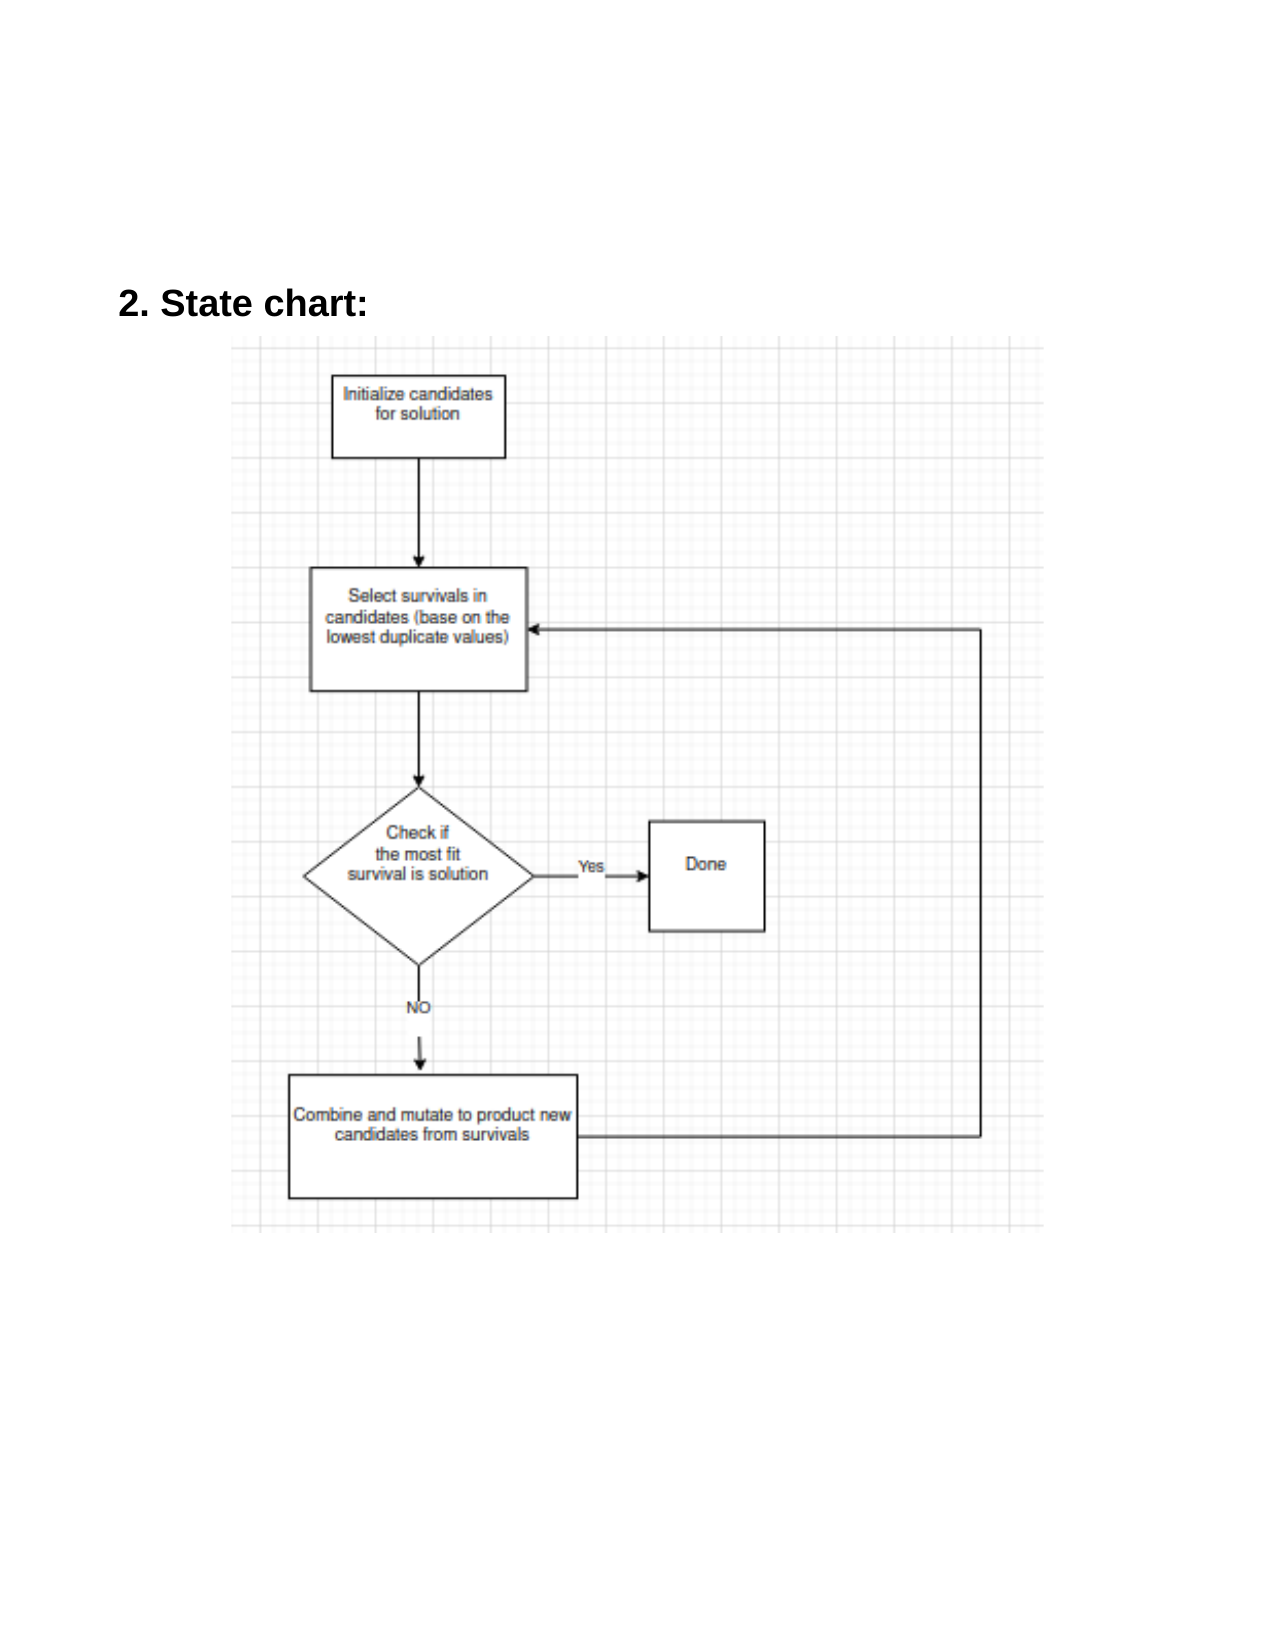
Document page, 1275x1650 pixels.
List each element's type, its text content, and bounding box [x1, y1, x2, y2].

picture [231, 336, 1044, 1233]
subtitle 2. State chart: [118, 280, 1157, 324]
